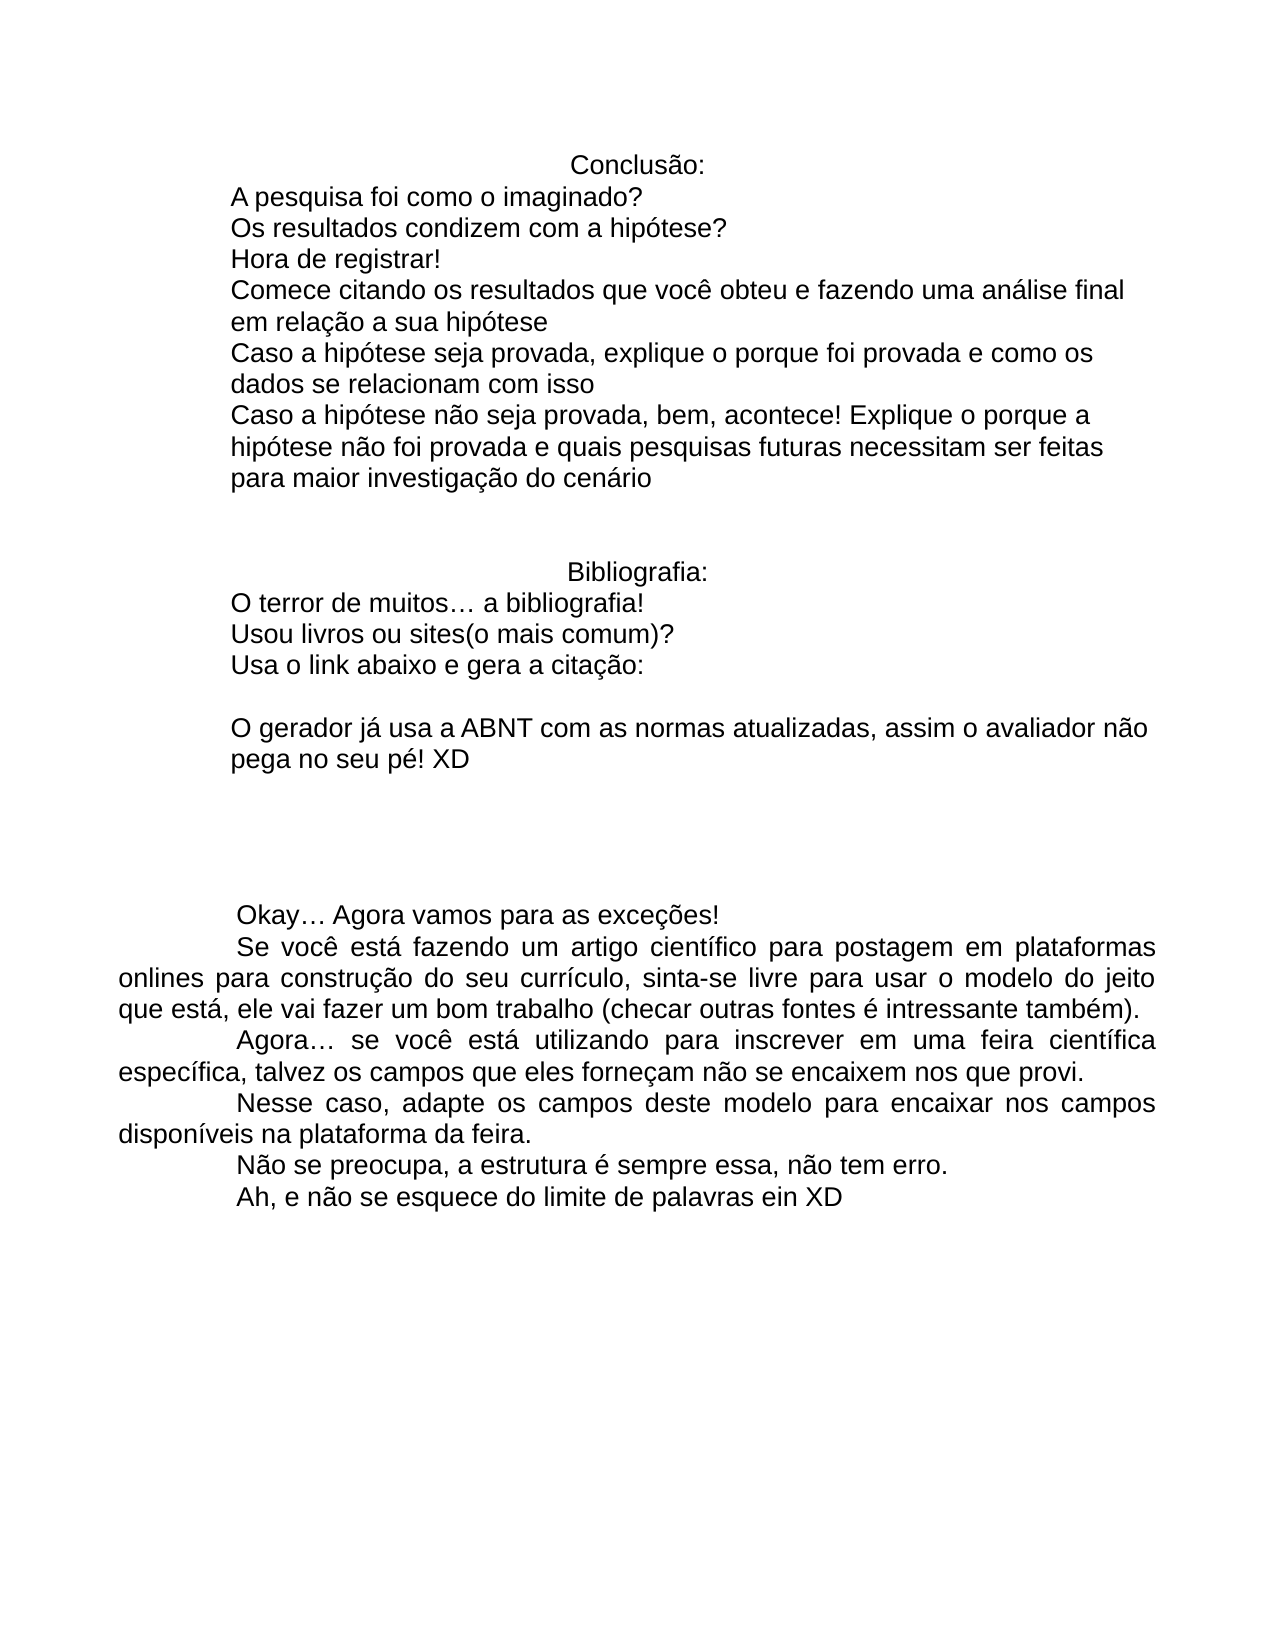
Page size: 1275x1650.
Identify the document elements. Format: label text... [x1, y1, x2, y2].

text Usa o link abaixo e gera a citação: [230, 649, 1157, 681]
text Não se preocupa, a estrutura é sempre essa, não tem erro. [118, 1149, 1157, 1181]
text Caso a hipótese não seja provada, bem, acontece! Explique o porque a hipótese não foi provada e quais pesquisas futuras necessitam ser feitas para maior investigação do cenário [230, 399, 1157, 493]
text Comece citando os resultados que você obteu e fazendo uma análise final em relação a sua hipótese [230, 274, 1157, 337]
text Ah, e não se esquece do limite de palavras ein XD [118, 1181, 1157, 1212]
text Os resultados condizem com a hipótese? [230, 212, 1157, 243]
text Caso a hipótese seja provada, explique o porque foi provada e como os dados se relacionam com isso [230, 337, 1157, 399]
text O terror de muitos… a bibliografia! [230, 587, 1157, 618]
text Agora… se você está utilizando para inscrever em uma feira científica específica, talvez os campos que eles forneçam não se encaixem nos que provi. [118, 1024, 1157, 1087]
text Usou livros ou sites(o mais comum)? [230, 618, 1157, 649]
text Se você está fazendo um artigo científico para postagem em plataformas onlines para construção do seu currículo, sinta-se livre para usar o modelo do jeito que está, ele vai fazer um bom trabalho (checar outras fontes é intressante também). [118, 931, 1157, 1024]
text Okay… Agora vamos para as exceções! [118, 899, 1157, 931]
text Hora de registrar! [230, 243, 1157, 274]
text A pesquisa foi como o imaginado? [230, 181, 1157, 212]
text O gerador já usa a ABNT com as normas atualizadas, assim o avaliador não pega no seu pé! XD [230, 712, 1157, 774]
text Conclusão: [118, 149, 1157, 181]
text Nesse caso, adapte os campos deste modelo para encaixar nos campos disponíveis na plataforma da feira. [118, 1087, 1157, 1149]
text Bibliografia: [118, 556, 1157, 587]
